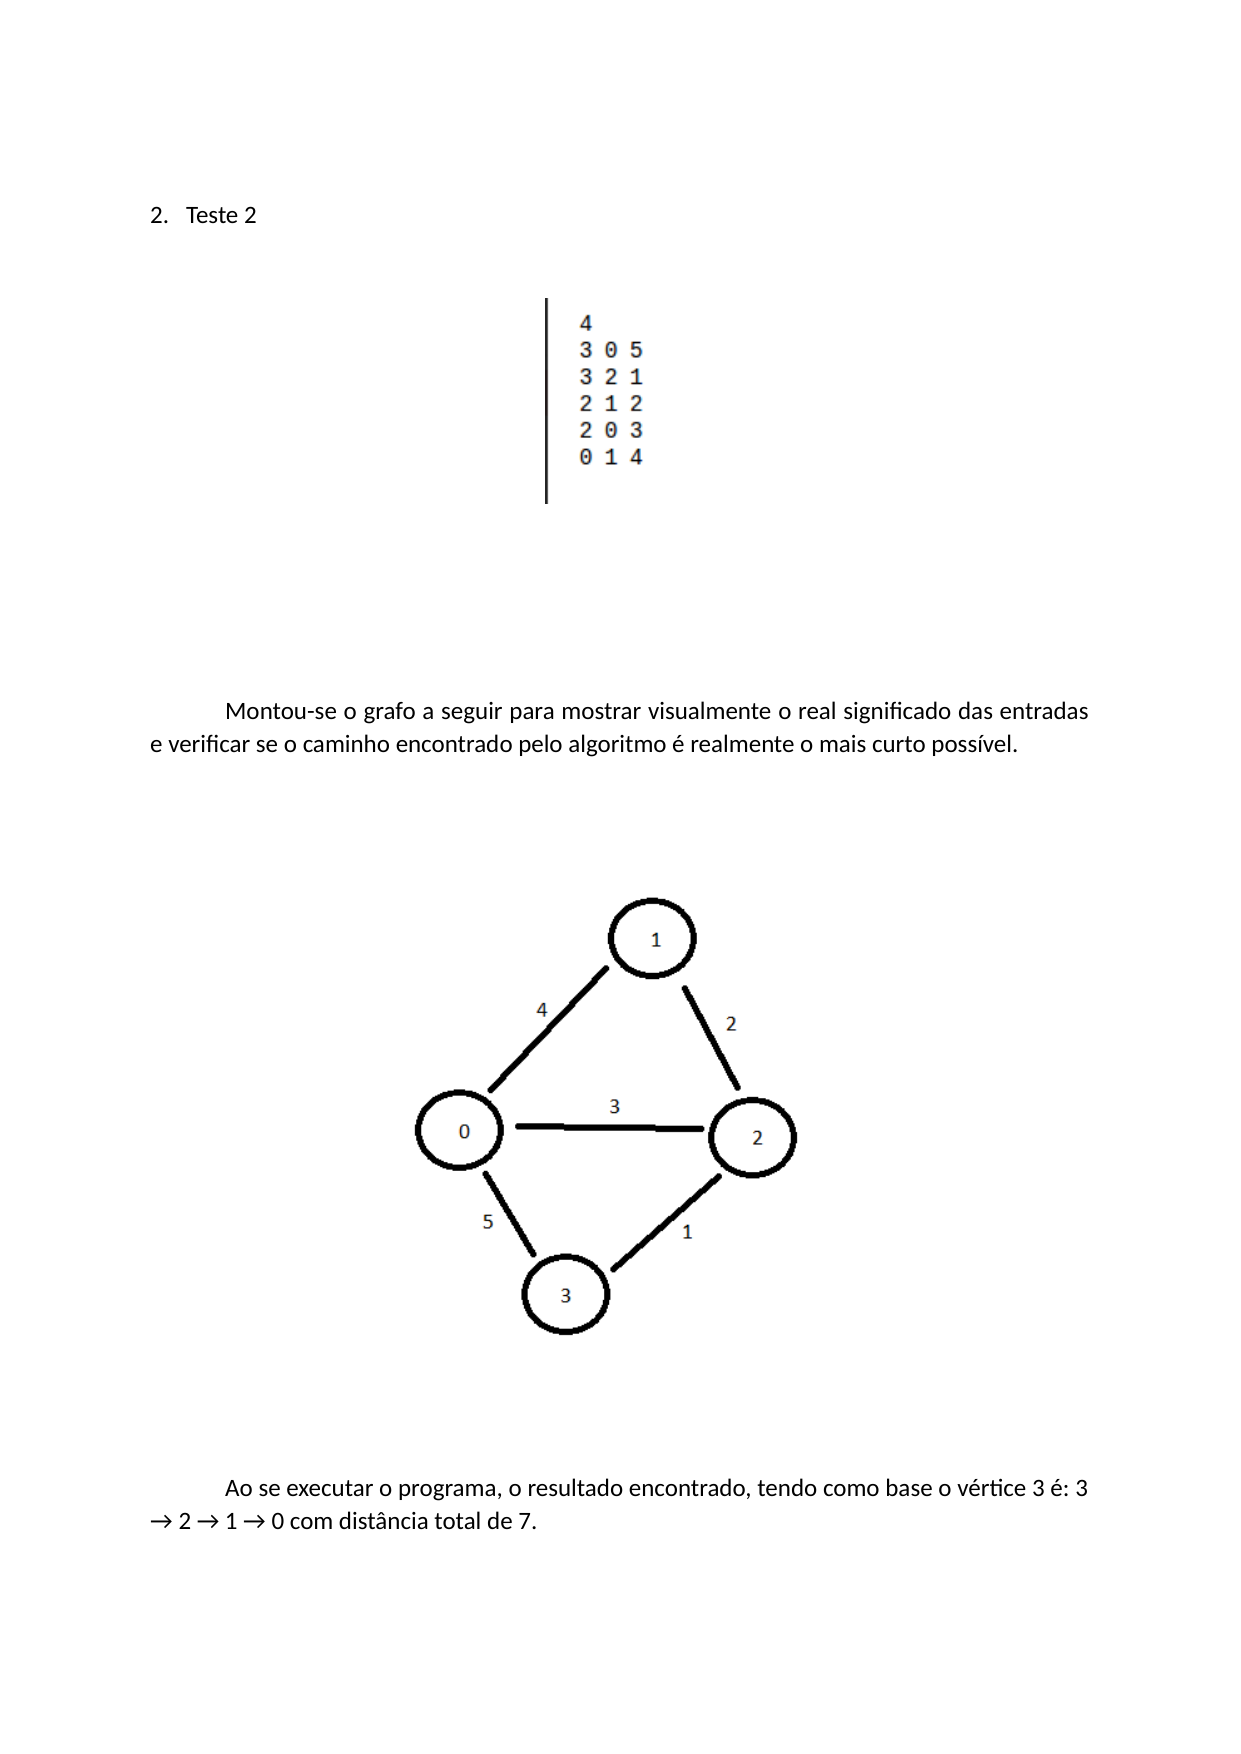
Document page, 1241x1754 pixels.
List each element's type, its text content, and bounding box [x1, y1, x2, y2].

picture [390, 875, 826, 1379]
picture [545, 298, 695, 504]
text Montou-se o grafo a seguir para mostrar visualmente o real significado das entradas e verificar se o caminho encontrado pelo algoritmo é realmente o mais curto possível. [150, 695, 1090, 759]
text 2. Teste 2 [150, 199, 1090, 230]
text Ao se executar o programa, o resultado encontrado, tendo como base o vértice 3 é: 3 → 2 → 1 → 0 com distância total de 7. [150, 1472, 1090, 1536]
